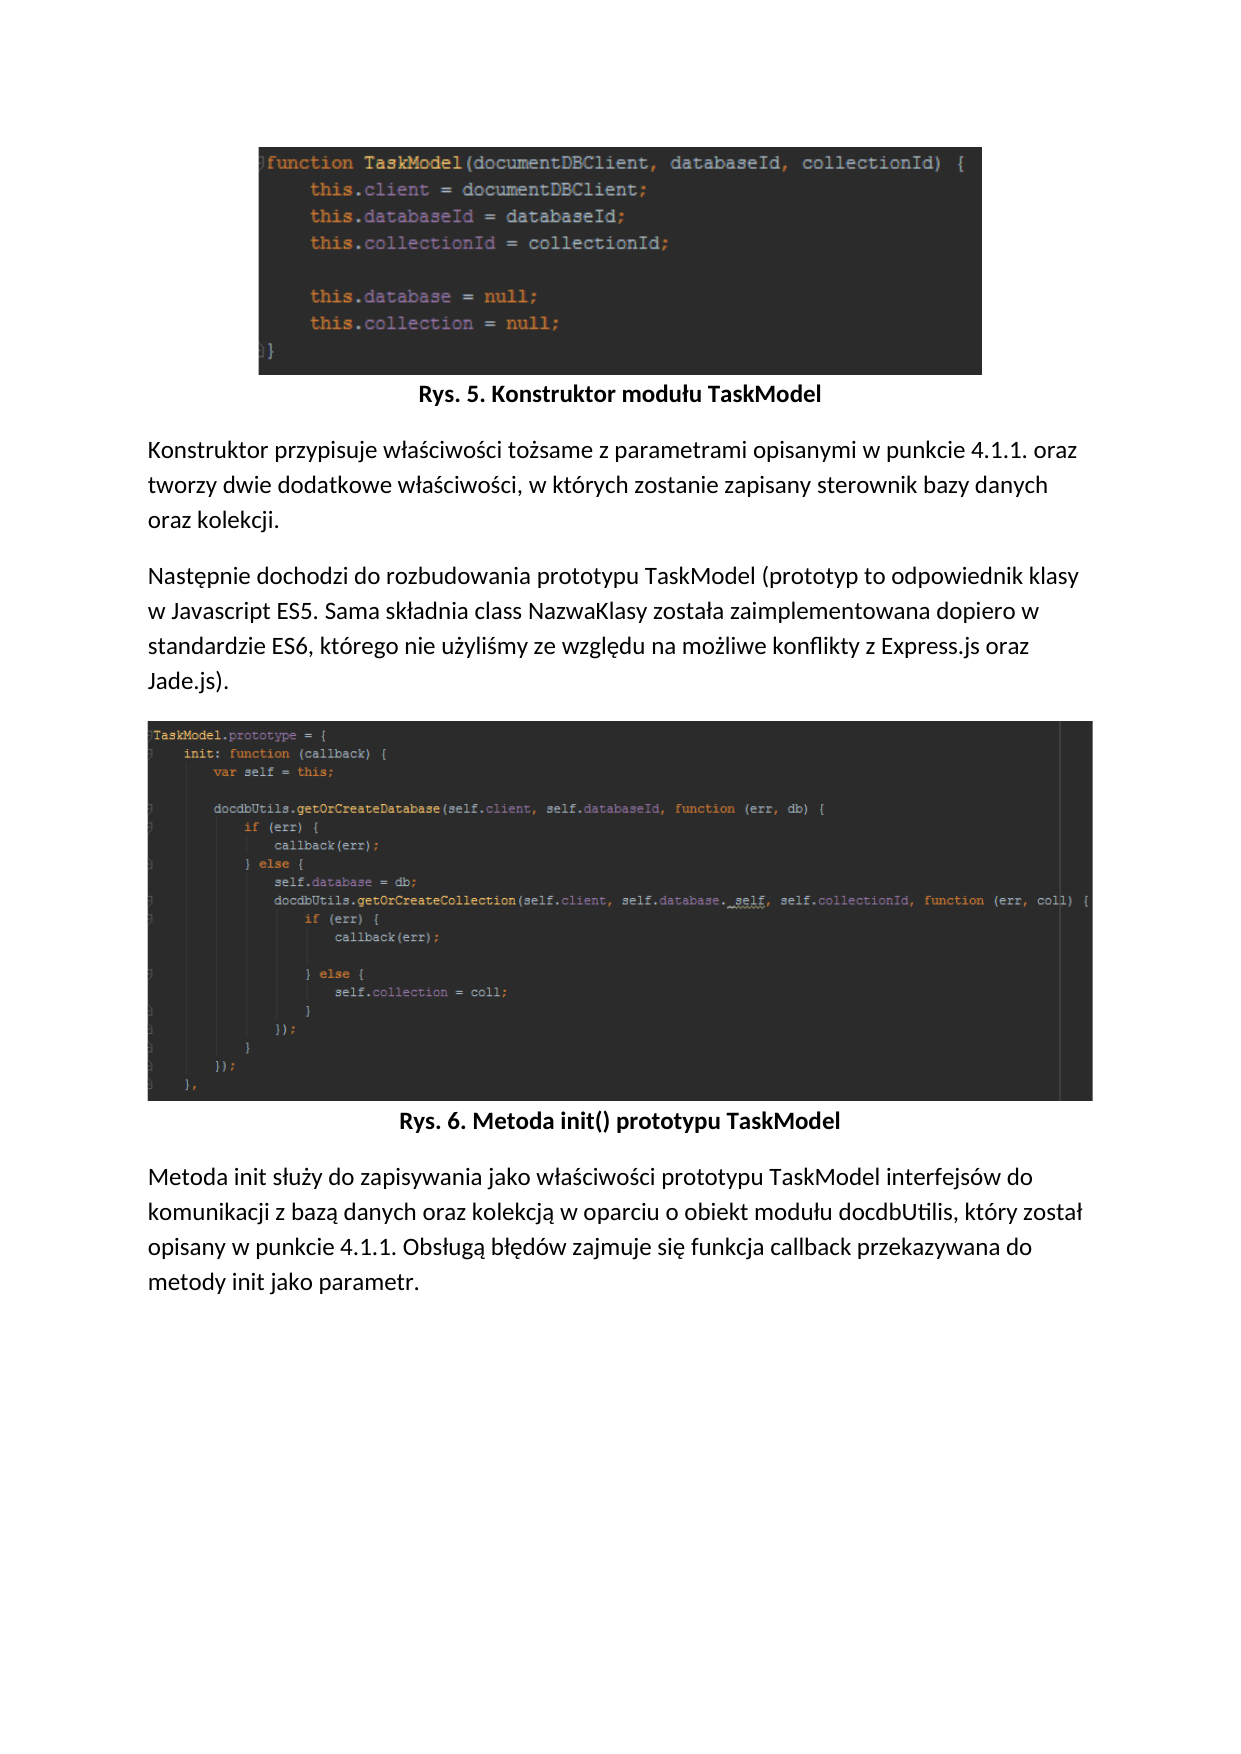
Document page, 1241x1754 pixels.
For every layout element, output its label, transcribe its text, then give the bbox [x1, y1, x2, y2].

picture [258, 147, 982, 375]
list Rys. 5. Konstruktor modułu TaskModel [148, 148, 1093, 409]
list Następnie dochodzi do rozbudowania prototypu TaskModel (prototyp to odpowiednik klasy w Javascript ES5. Sama składnia class NazwaKlasy została zaimplementowana dopiero w standardzie ES6, którego nie użyliśmy ze względu na możliwe konflikty z Express.js oraz Jade.js). [148, 560, 1093, 696]
list Konstruktor przypisuje właściwości tożsame z parametrami opisanymi w punkcie 4.1.1. oraz tworzy dwie dodatkowe właściwości, w których zostanie zapisany sterownik bazy danych oraz kolekcji. [148, 434, 1093, 535]
list Metoda init służy do zapisywania jako właściwości prototypu TaskModel interfejsów do komunikacji z bazą danych oraz kolekcją w oparciu o obiekt modułu docdbUtilis, który został opisany w punkcie 4.1.1. Obsługą błędów zajmuje się funkcja callback przekazywana do metody init jako parametr. [148, 1161, 1093, 1296]
list Rys. 6. Metoda init() prototypu TaskModel [148, 1101, 1093, 1135]
picture [147, 721, 1093, 1101]
